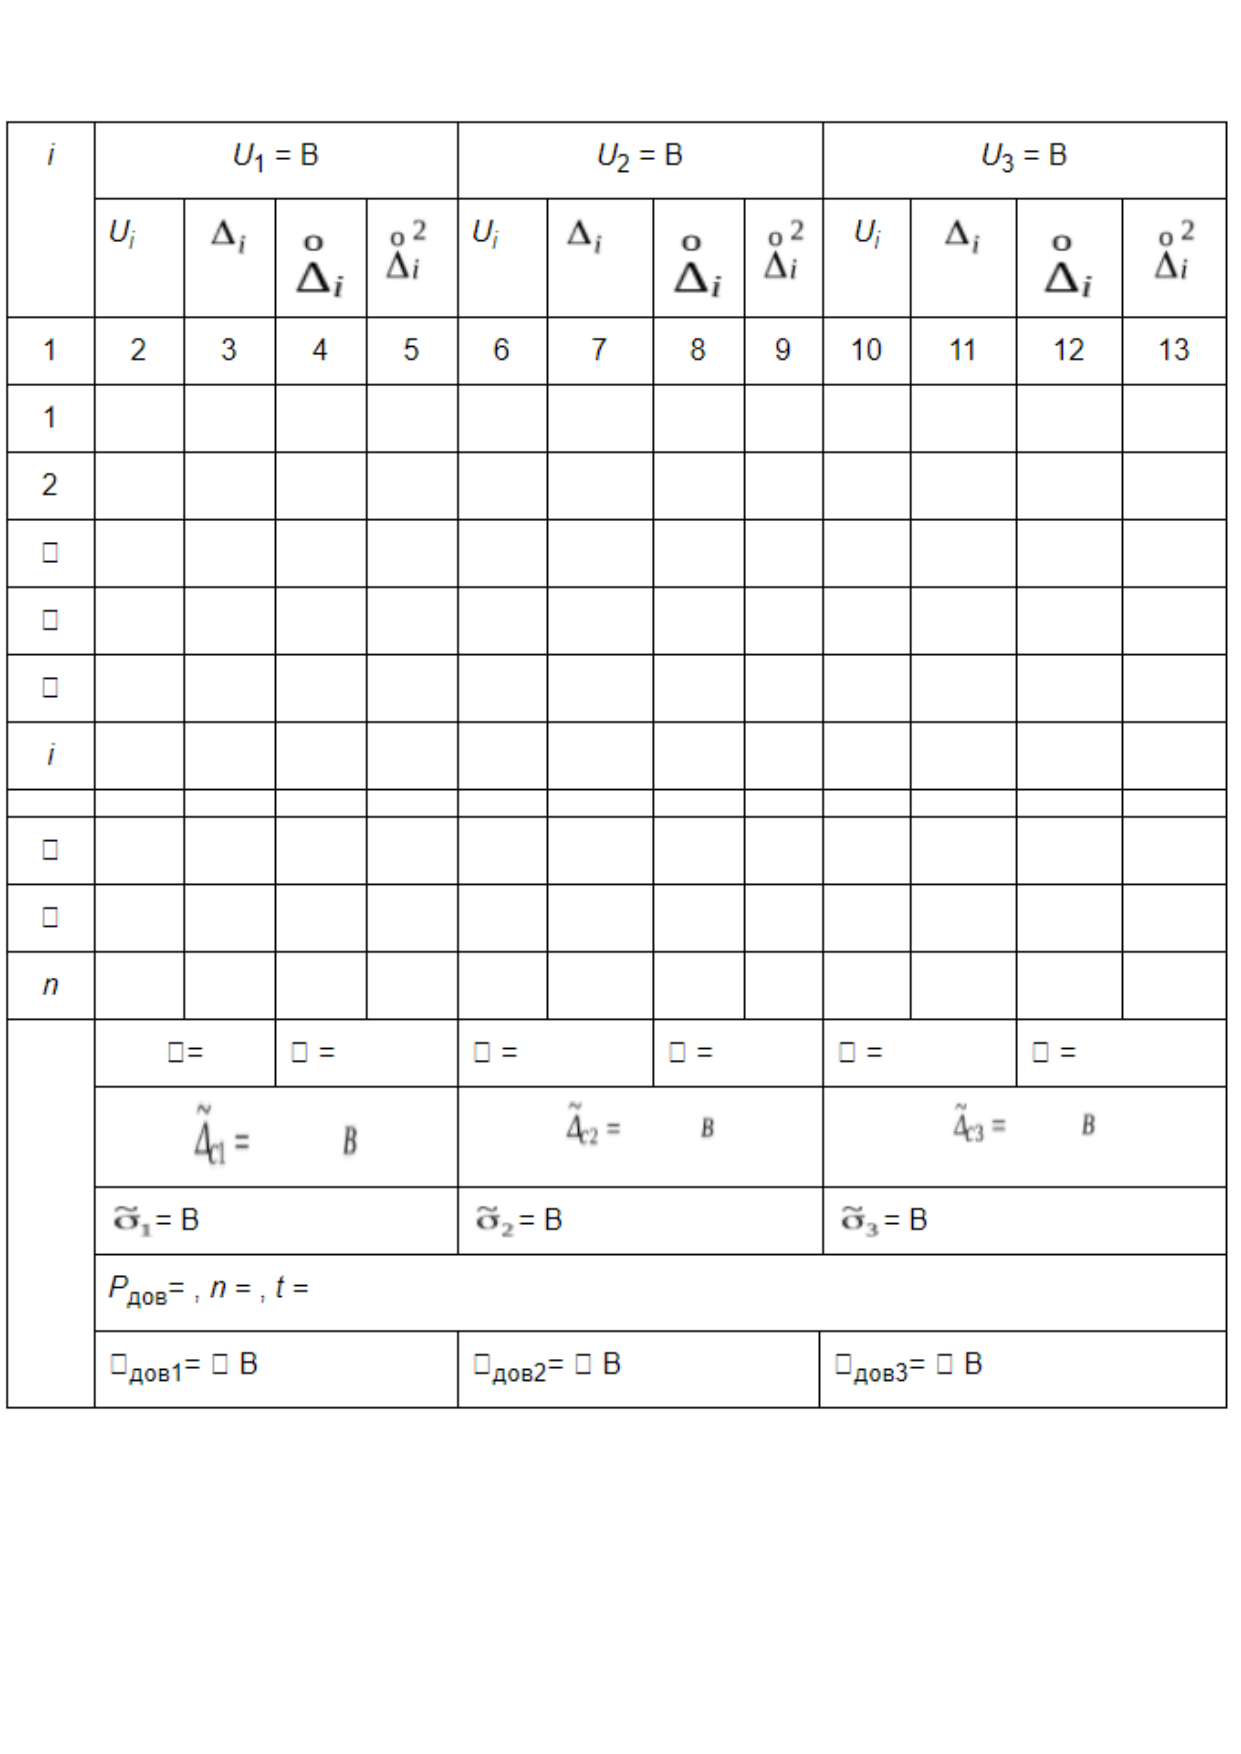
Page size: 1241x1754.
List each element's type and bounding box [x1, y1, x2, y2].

picture [3, 118, 1237, 1420]
